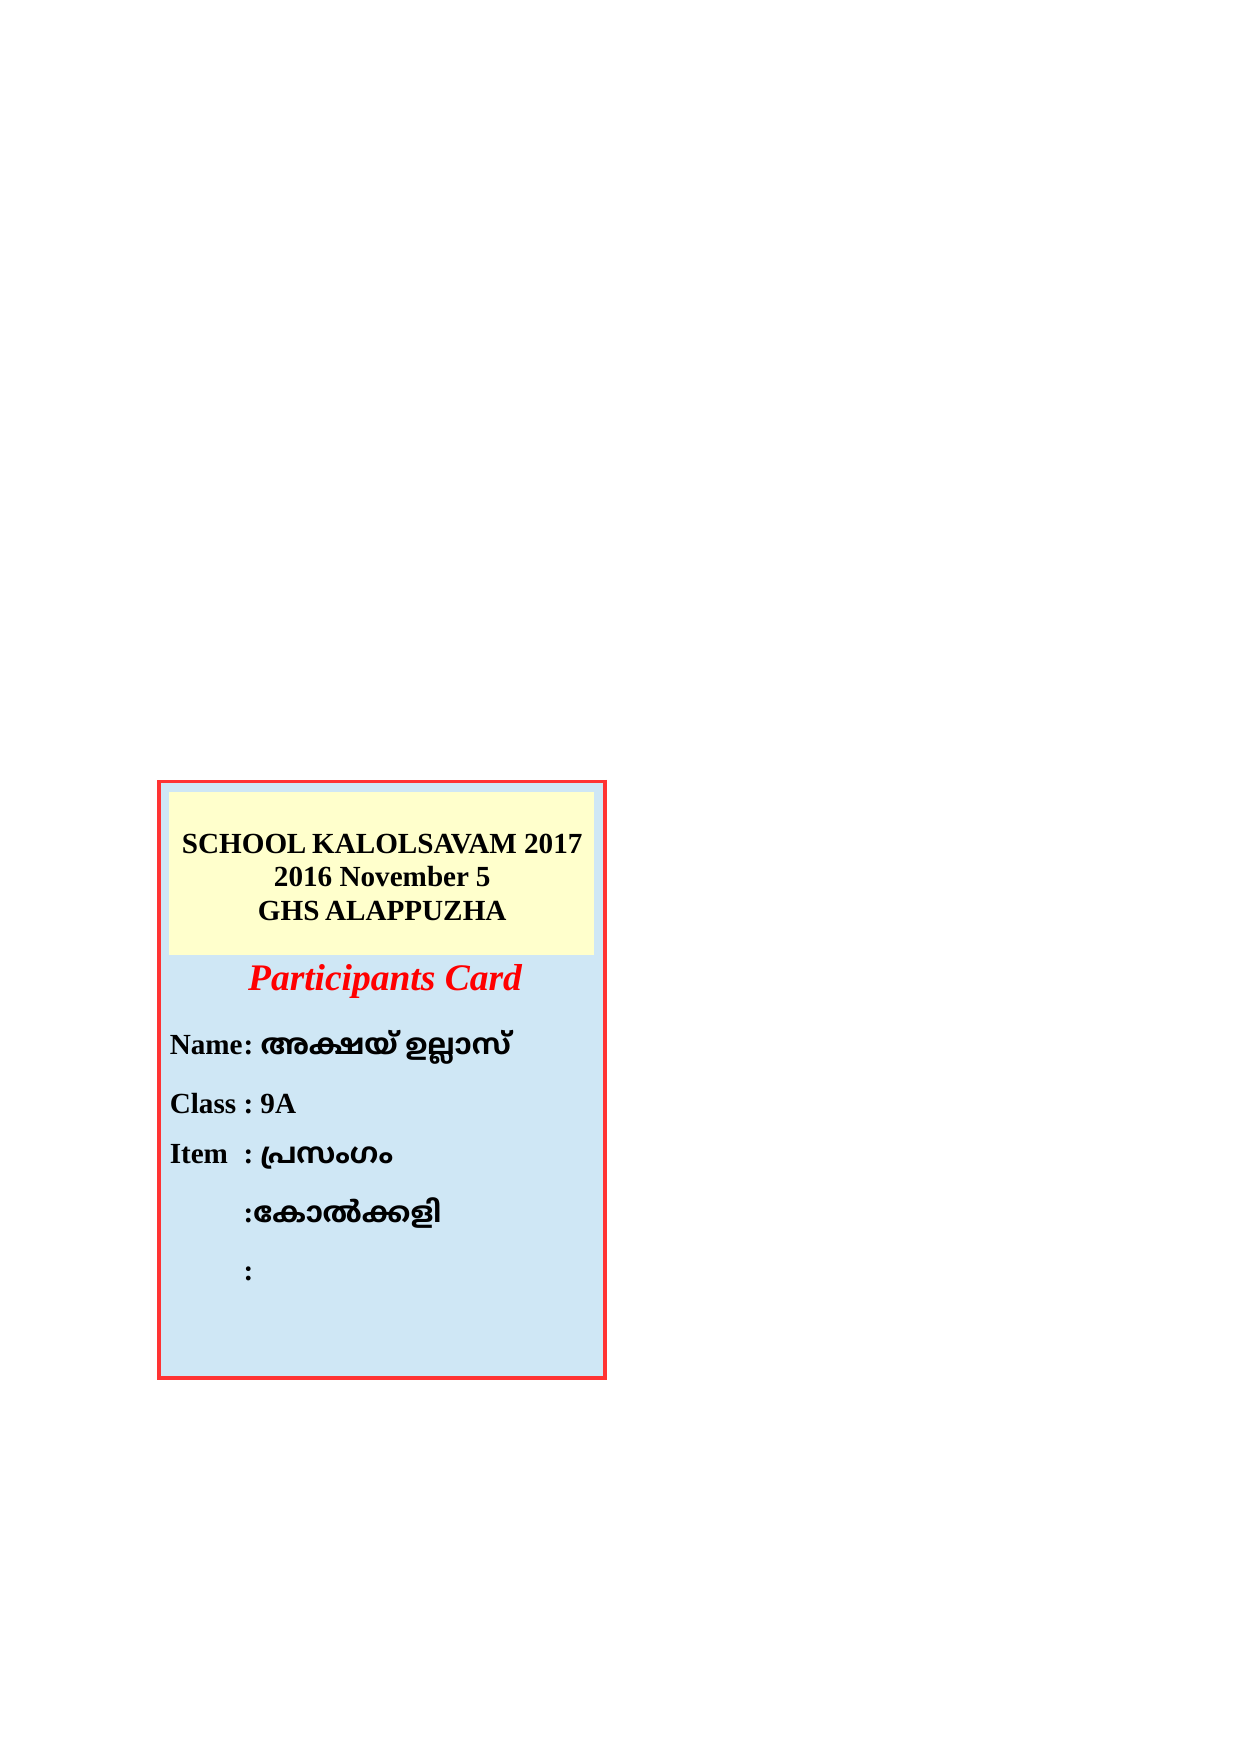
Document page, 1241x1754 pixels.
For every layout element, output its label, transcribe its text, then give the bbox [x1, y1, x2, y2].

text :കോല്‍ക്കളി [169, 1195, 594, 1234]
text Item : പ്രസംഗം [169, 1136, 594, 1175]
text SCHOOL KALOLSAVAM 2017 [169, 826, 594, 859]
text Class : 9A [169, 1086, 594, 1119]
text Name : അക്ഷയ് ഉല്ലാസ് [169, 1027, 594, 1066]
text 2016 November 5 [169, 859, 594, 893]
text Participants Card [169, 955, 594, 998]
text : [169, 1253, 594, 1287]
text GHS ALAPPUZHA [169, 893, 594, 926]
